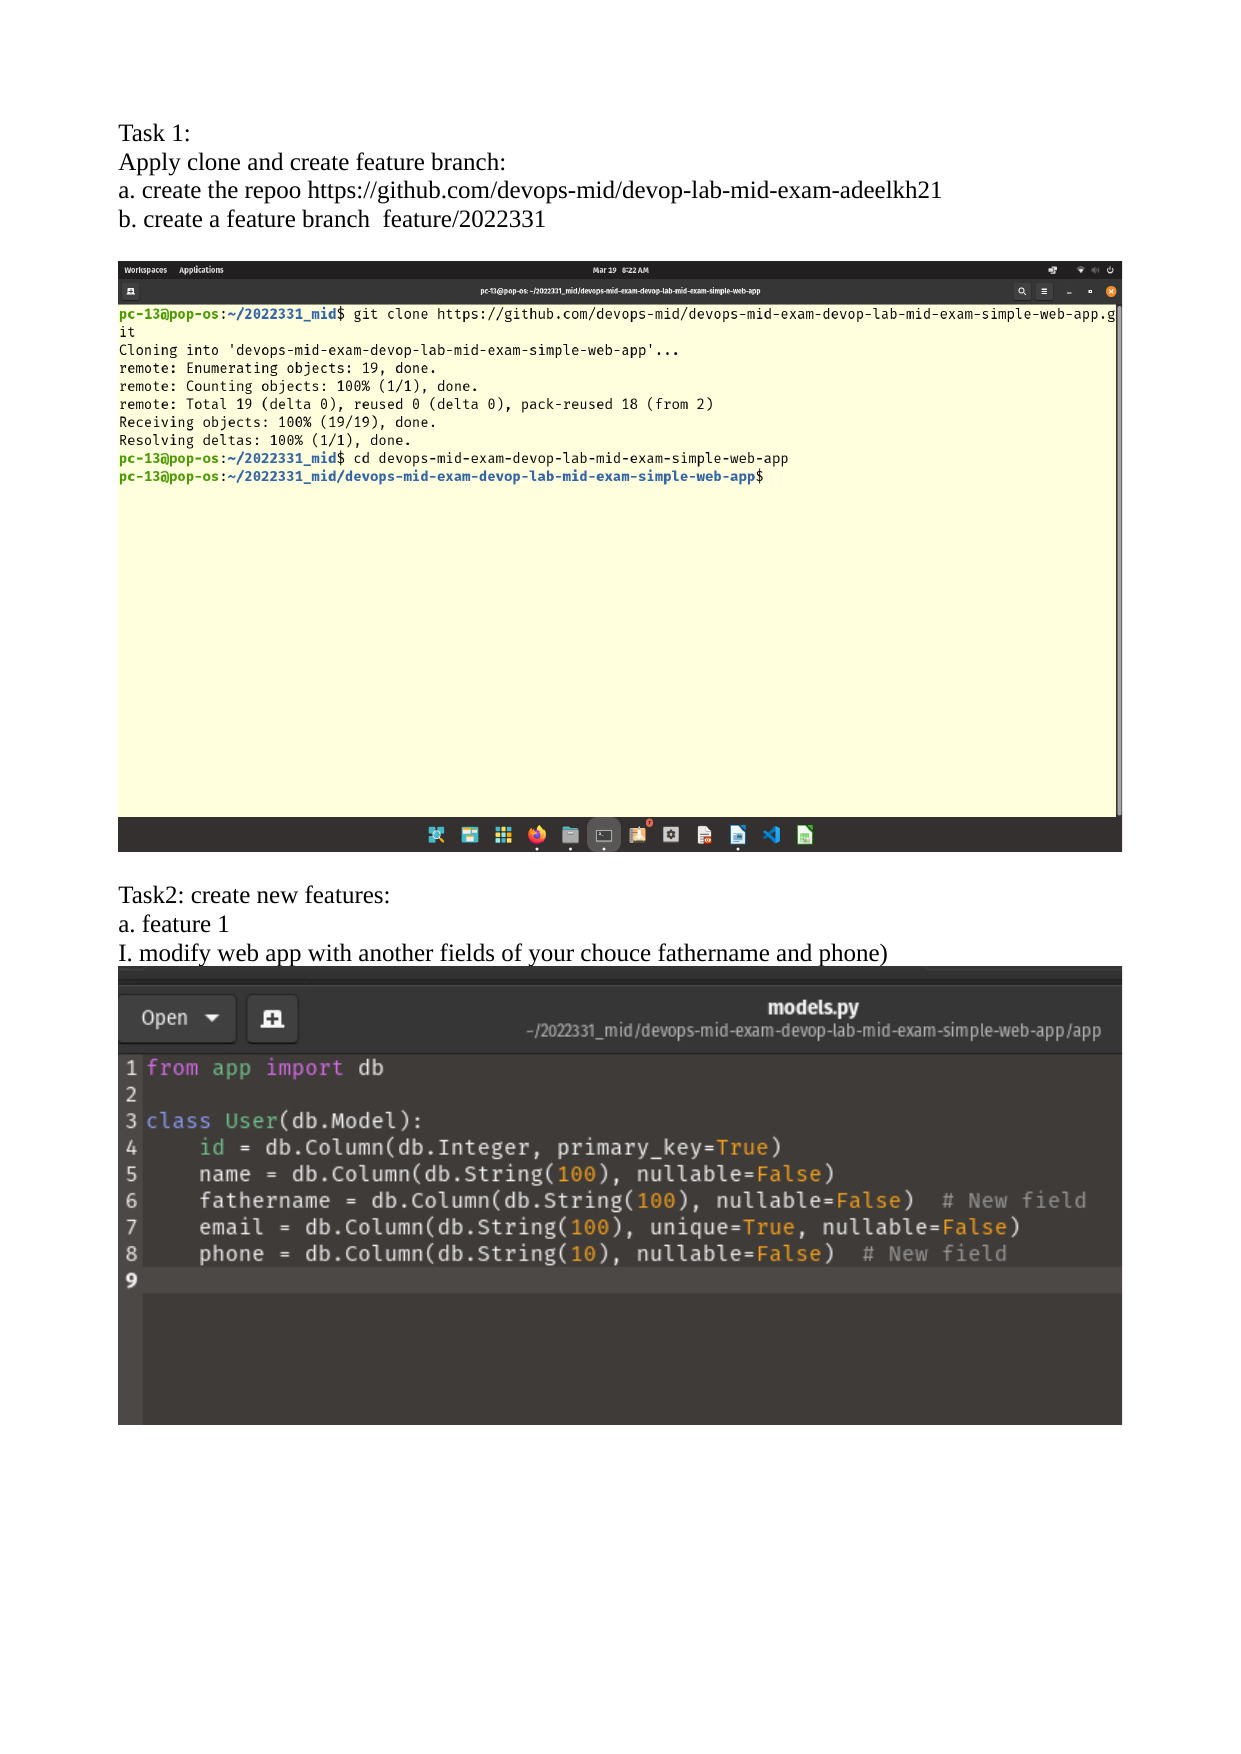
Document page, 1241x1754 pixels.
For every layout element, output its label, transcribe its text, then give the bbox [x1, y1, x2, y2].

picture [118, 261, 1123, 852]
text I. modify web app with another fields of your chouce fathername and phone) [118, 938, 1122, 966]
text Task 1: [118, 118, 1122, 147]
text b. create a feature branch feature/2022331 [118, 204, 1122, 233]
picture [118, 966, 1123, 1425]
text Apply clone and create feature branch: a. create the repoo https://github.com/devops-mid/devop-lab-mid-exam-adeelkh21 [118, 147, 1122, 204]
text Task2: create new features: a. feature 1 [118, 880, 1122, 938]
